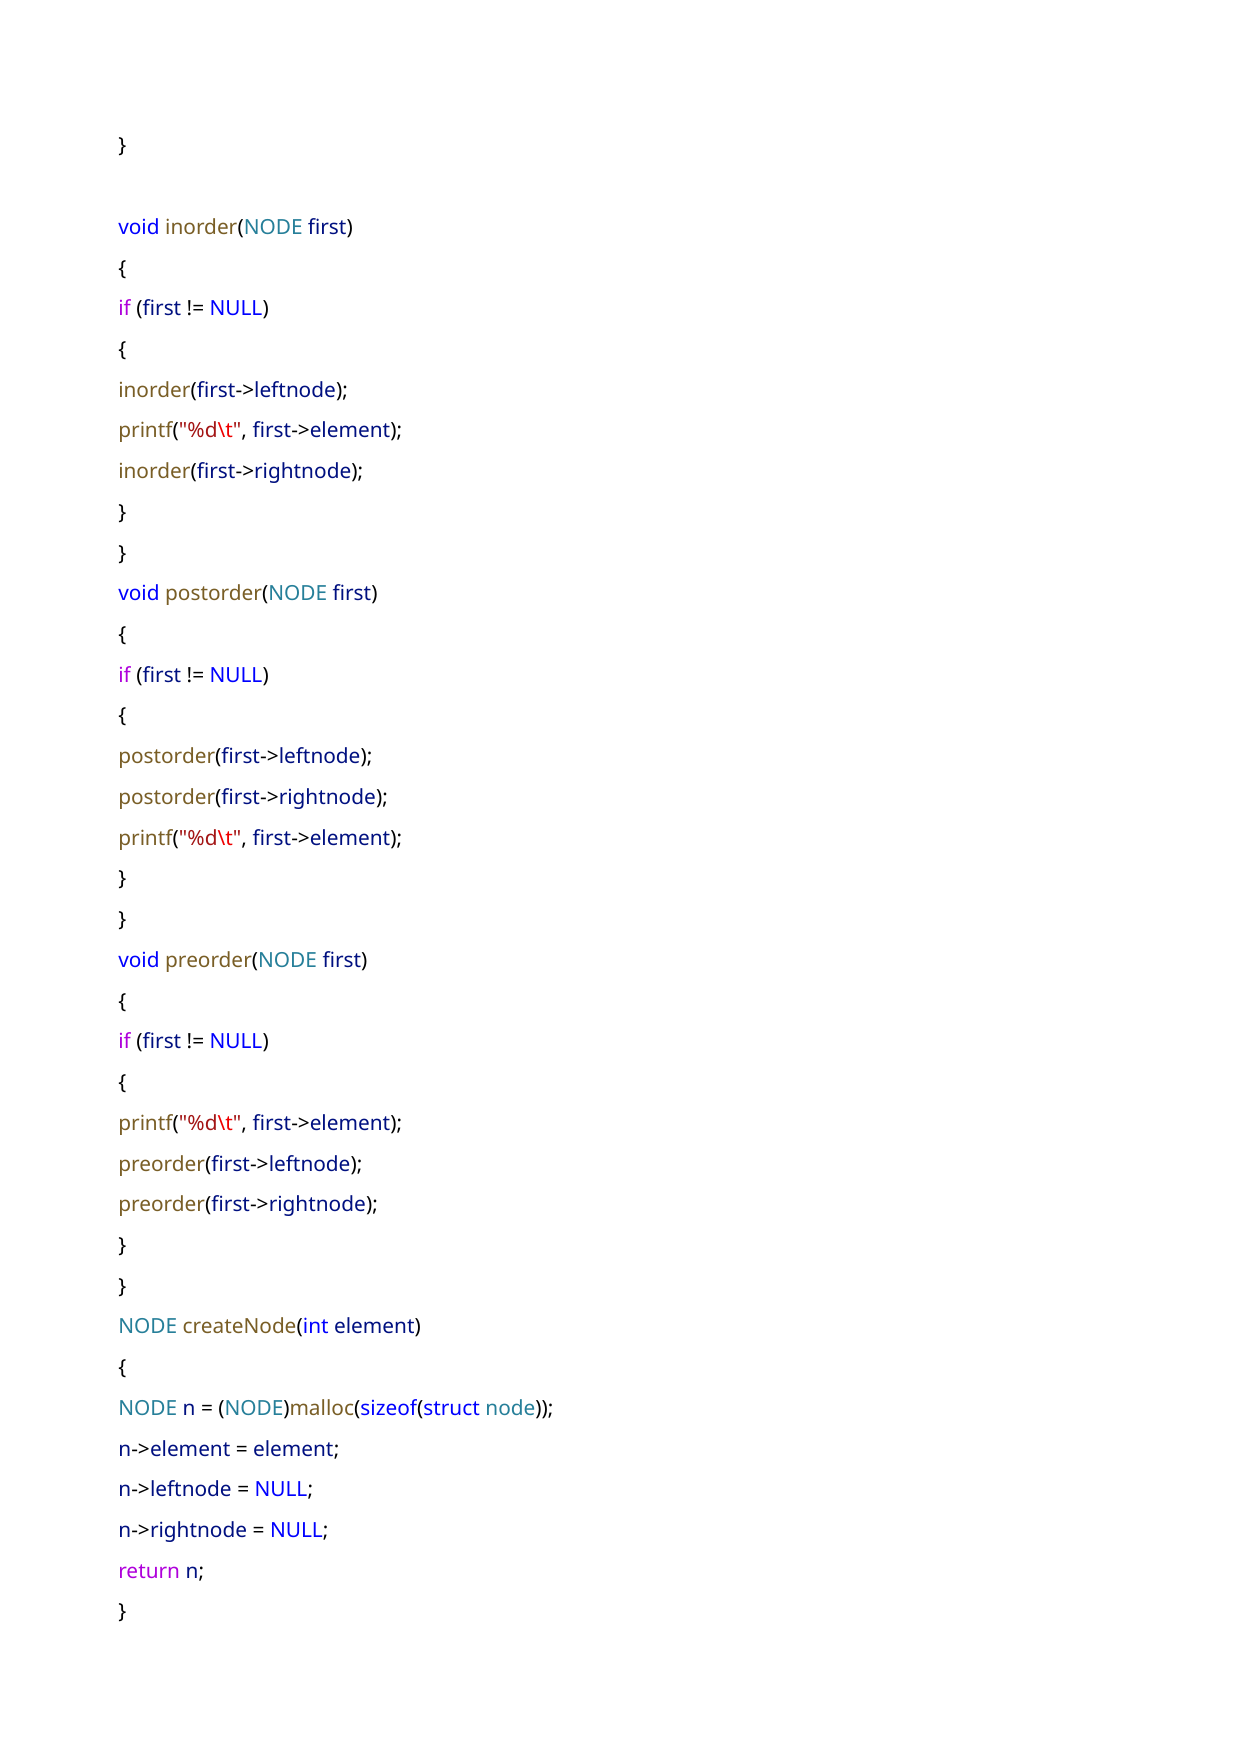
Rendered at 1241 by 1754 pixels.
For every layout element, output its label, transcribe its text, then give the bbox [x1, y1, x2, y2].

text { [118, 240, 1122, 281]
text { [118, 1055, 1122, 1096]
text n->leftnode = NULL; [118, 1462, 1122, 1503]
text { [118, 607, 1122, 648]
text if (first != NULL) [118, 1014, 1122, 1055]
text printf("%d\t", first->element); [118, 403, 1122, 444]
text void postorder(NODE first) [118, 566, 1122, 607]
text NODE n = (NODE)malloc(sizeof(struct node)); [118, 1381, 1122, 1421]
text preorder(first->rightnode); [118, 1177, 1122, 1218]
text printf("%d\t", first->element); [118, 1096, 1122, 1136]
text inorder(first->leftnode); [118, 362, 1122, 403]
text void preorder(NODE first) [118, 933, 1122, 973]
text } [118, 1584, 1122, 1625]
text void inorder(NODE first) [118, 199, 1122, 240]
text } [118, 1258, 1122, 1299]
text postorder(first->rightnode); [118, 770, 1122, 811]
text } [118, 892, 1122, 933]
text { [118, 973, 1122, 1014]
text inorder(first->rightnode); [118, 444, 1122, 485]
text } [118, 525, 1122, 566]
text return n; [118, 1544, 1122, 1584]
text n->element = element; [118, 1421, 1122, 1462]
text } [118, 485, 1122, 525]
text } [118, 1218, 1122, 1258]
text } [118, 118, 1122, 159]
text printf("%d\t", first->element); [118, 811, 1122, 851]
text } [118, 851, 1122, 892]
text if (first != NULL) [118, 648, 1122, 688]
text { [118, 688, 1122, 729]
text preorder(first->leftnode); [118, 1136, 1122, 1177]
text n->rightnode = NULL; [118, 1503, 1122, 1544]
text if (first != NULL) [118, 281, 1122, 322]
text { [118, 1340, 1122, 1381]
text NODE createNode(int element) [118, 1299, 1122, 1340]
text postorder(first->leftnode); [118, 729, 1122, 770]
text { [118, 322, 1122, 362]
